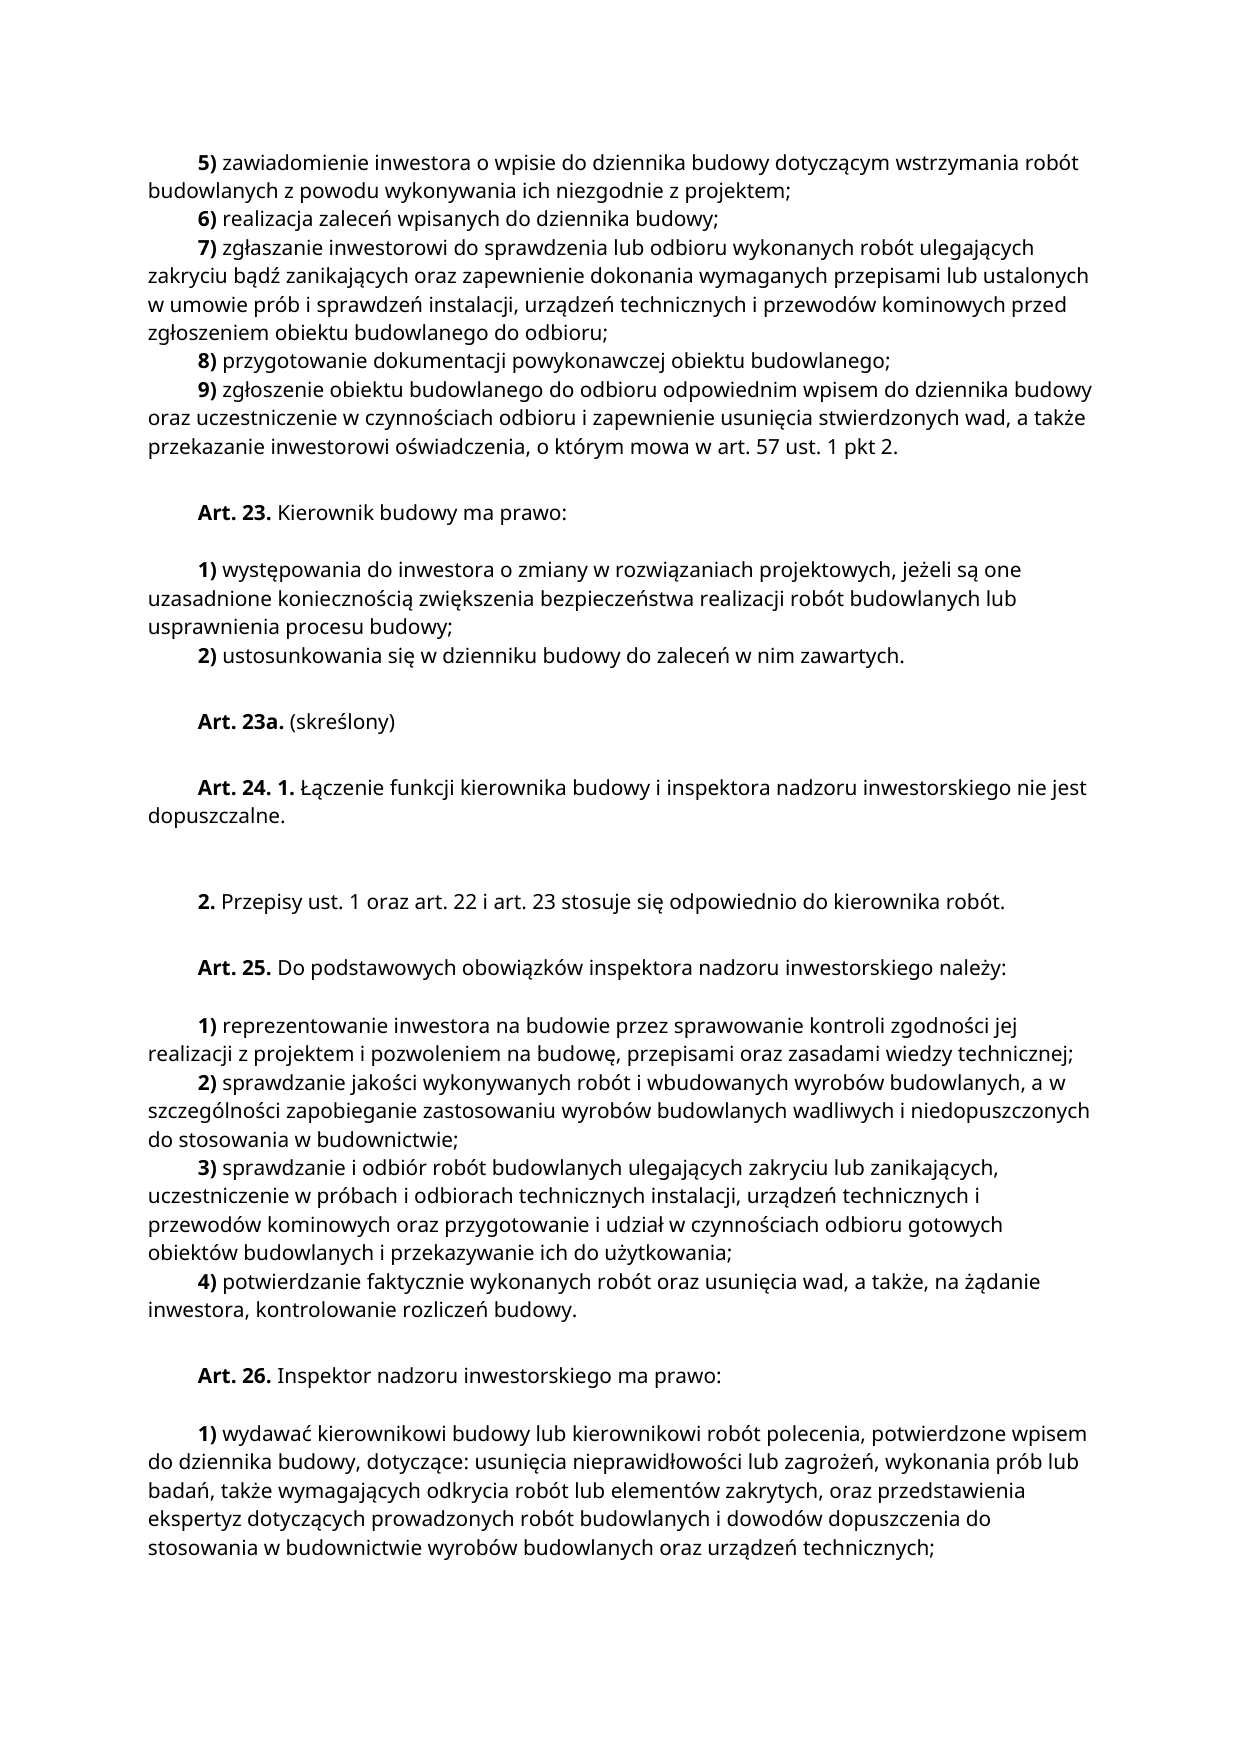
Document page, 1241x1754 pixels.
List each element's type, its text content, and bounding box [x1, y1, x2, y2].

text 3) sprawdzanie i odbiór robót budowlanych ulegających zakryciu lub zanikających, uczestniczenie w próbach i odbiorach technicznych instalacji, urządzeń technicznych i przewodów kominowych oraz przygotowanie i udział w czynnościach odbioru gotowych obiektów budowlanych i przekazywanie ich do użytkowania; [148, 1153, 1093, 1267]
text 1) wydawać kierownikowi budowy lub kierownikowi robót polecenia, potwierdzone wpisem do dziennika budowy, dotyczące: usunięcia nieprawidłowości lub zagrożeń, wykonania prób lub badań, także wymagających odkrycia robót lub elementów zakrytych, oraz przedstawienia ekspertyz dotyczących prowadzonych robót budowlanych i dowodów dopuszczenia do stosowania w budownictwie wyrobów budowlanych oraz urządzeń technicznych; [148, 1419, 1093, 1561]
text 2) sprawdzanie jakości wykonywanych robót i wbudowanych wyrobów budowlanych, a w szczególności zapobieganie zastosowaniu wyrobów budowlanych wadliwych i niedopuszczonych do stosowania w budownictwie; [148, 1068, 1093, 1153]
text Art. 25. Do podstawowych obowiązków inspektora nadzoru inwestorskiego należy: [148, 953, 1093, 982]
text Art. 23. Kierownik budowy ma prawo: [148, 498, 1093, 526]
text Art. 23a. (skreślony) [148, 707, 1093, 735]
text 8) przygotowanie dokumentacji powykonawczej obiektu budowlanego; [148, 347, 1093, 375]
text 9) zgłoszenie obiektu budowlanego do odbioru odpowiednim wpisem do dziennika budowy oraz uczestniczenie w czynnościach odbioru i zapewnienie usunięcia stwierdzonych wad, a także przekazanie inwestorowi oświadczenia, o którym mowa w art. 57 ust. 1 pkt 2. [148, 375, 1093, 460]
text Art. 24. 1. Łączenie funkcji kierownika budowy i inspektora nadzoru inwestorskiego nie jest dopuszczalne. [148, 773, 1093, 858]
text 7) zgłaszanie inwestorowi do sprawdzenia lub odbioru wykonanych robót ulegających zakryciu bądź zanikających oraz zapewnienie dokonania wymaganych przepisami lub ustalonych w umowie prób i sprawdzeń instalacji, urządzeń technicznych i przewodów kominowych przed zgłoszeniem obiektu budowlanego do odbioru; [148, 233, 1093, 347]
text 2) ustosunkowania się w dzienniku budowy do zaleceń w nim zawartych. [148, 641, 1093, 669]
text 5) zawiadomienie inwestora o wpisie do dziennika budowy dotyczącym wstrzymania robót budowlanych z powodu wykonywania ich niezgodnie z projektem; [148, 148, 1093, 204]
text 6) realizacja zaleceń wpisanych do dziennika budowy; [148, 204, 1093, 233]
text Art. 26. Inspektor nadzoru inwestorskiego ma prawo: [148, 1361, 1093, 1390]
text 4) potwierdzanie faktycznie wykonanych robót oraz usunięcia wad, a także, na żądanie inwestora, kontrolowanie rozliczeń budowy. [148, 1267, 1093, 1324]
text 2. Przepisy ust. 1 oraz art. 22 i art. 23 stosuje się odpowiednio do kierownika robót. [148, 887, 1093, 916]
text 1) reprezentowanie inwestora na budowie przez sprawowanie kontroli zgodności jej realizacji z projektem i pozwoleniem na budowę, przepisami oraz zasadami wiedzy technicznej; [148, 1011, 1093, 1068]
text 1) występowania do inwestora o zmiany w rozwiązaniach projektowych, jeżeli są one uzasadnione koniecznością zwiększenia bezpieczeństwa realizacji robót budowlanych lub usprawnienia procesu budowy; [148, 556, 1093, 641]
